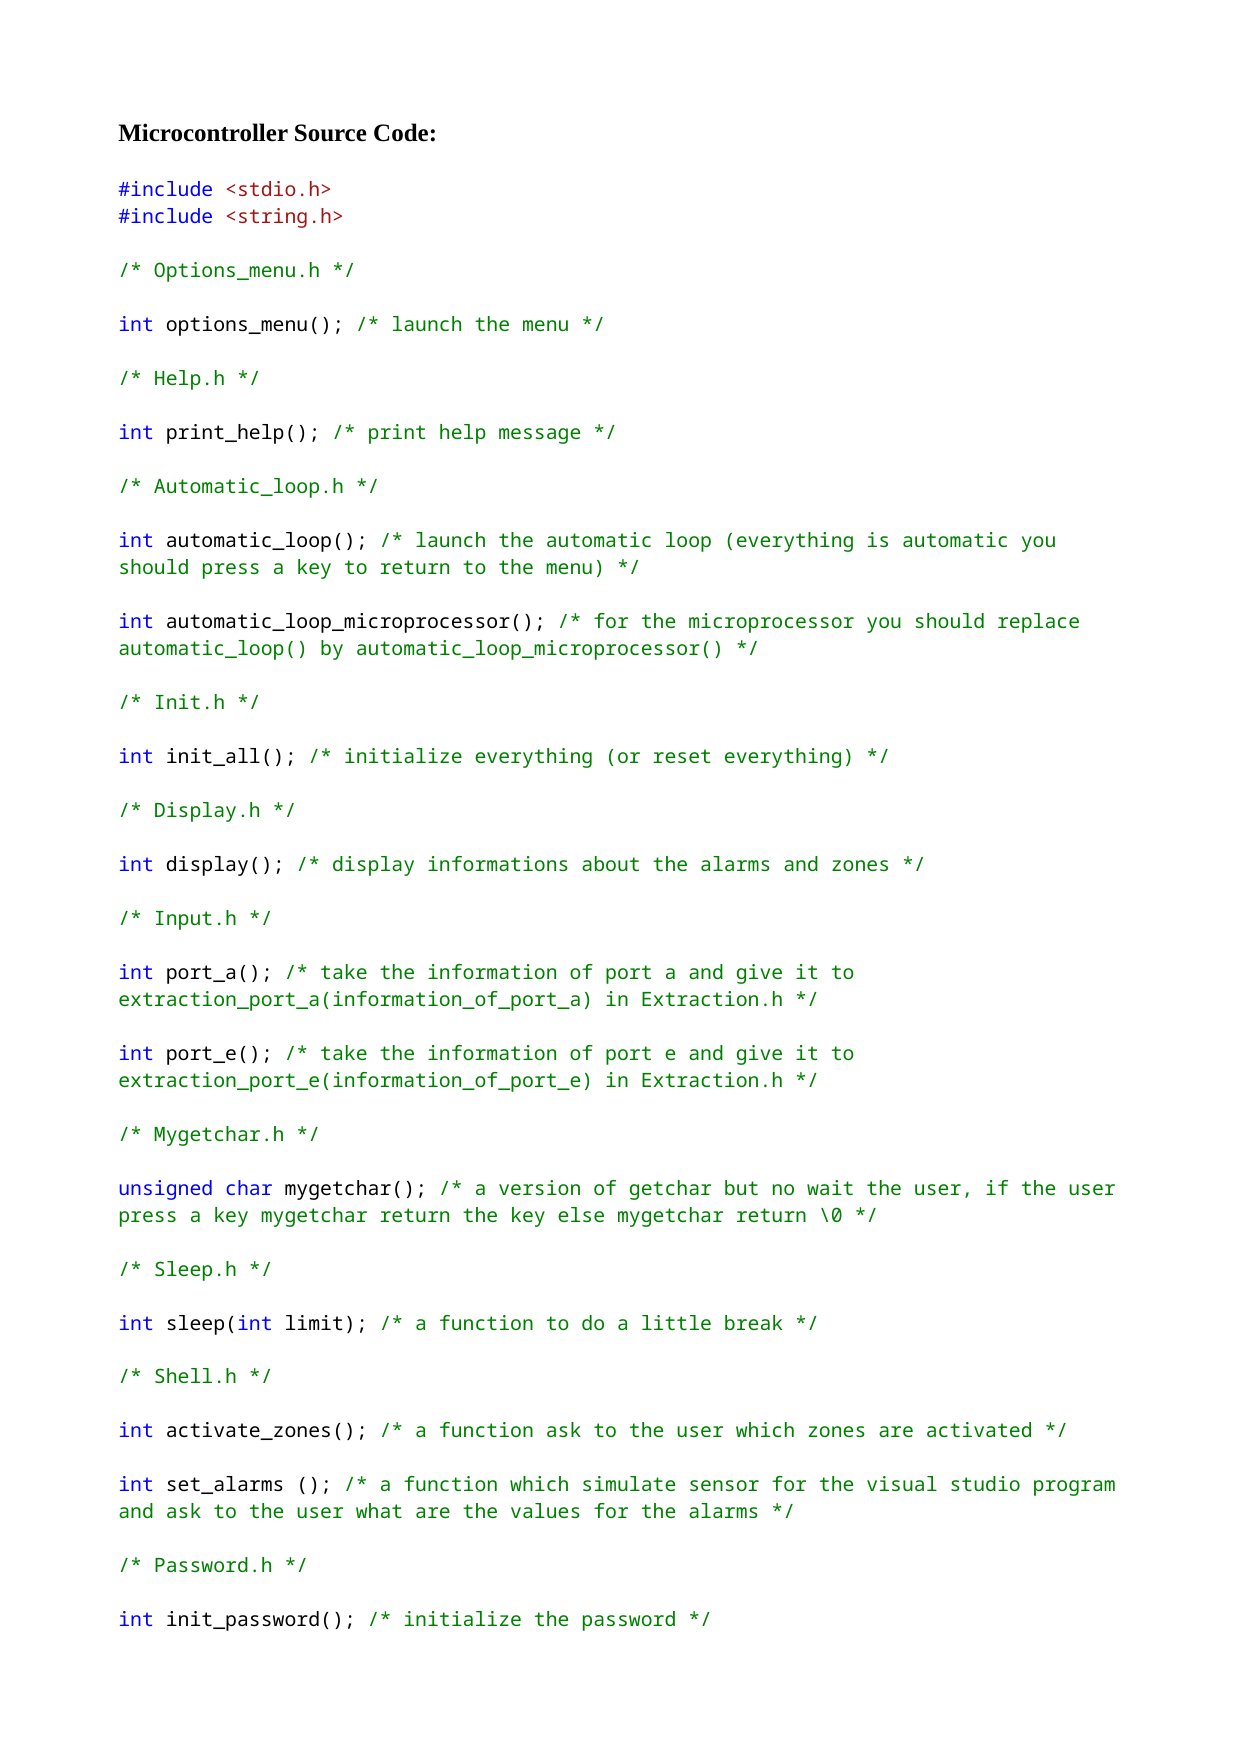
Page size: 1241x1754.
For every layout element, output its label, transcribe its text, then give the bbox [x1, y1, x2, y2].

text /* Init.h */ [118, 688, 1122, 715]
text int display(); /* display informations about the alarms and zones */ [118, 850, 1122, 877]
text unsigned char mygetchar(); /* a version of getchar but no wait the user, if the user press a key mygetchar return the key else mygetchar return \0 */ [118, 1174, 1122, 1228]
text int options_menu(); /* launch the menu */ [118, 311, 1122, 337]
text /* Shell.h */ [118, 1363, 1122, 1390]
text int sleep(int limit); /* a function to do a little break */ [118, 1309, 1122, 1336]
text int port_e(); /* take the information of port e and give it to extraction_port_e(information_of_port_e) in Extraction.h */ [118, 1039, 1122, 1093]
text #include <string.h> [118, 203, 1122, 229]
text /* Password.h */ [118, 1552, 1122, 1578]
text int init_all(); /* initialize everything (or reset everything) */ [118, 742, 1122, 769]
text int automatic_loop(); /* launch the automatic loop (everything is automatic you should press a key to return to the menu) */ [118, 526, 1122, 580]
text /* Sleep.h */ [118, 1255, 1122, 1282]
text /* Display.h */ [118, 796, 1122, 823]
text int set_alarms (); /* a function which simulate sensor for the visual studio program and ask to the user what are the values for the alarms */ [118, 1471, 1122, 1524]
text int print_help(); /* print help message */ [118, 418, 1122, 445]
text /* Options_menu.h */ [118, 257, 1122, 283]
text /* Input.h */ [118, 904, 1122, 931]
text int activate_zones(); /* a function ask to the user which zones are activated */ [118, 1417, 1122, 1444]
text #include <stdio.h> [118, 176, 1122, 203]
text /* Mygetchar.h */ [118, 1120, 1122, 1147]
text int port_a(); /* take the information of port a and give it to extraction_port_a(information_of_port_a) in Extraction.h */ [118, 958, 1122, 1012]
text Microcontroller Source Code: [118, 118, 1122, 147]
text int automatic_loop_microprocessor(); /* for the microprocessor you should replace automatic_loop() by automatic_loop_microprocessor() */ [118, 607, 1122, 661]
text /* Automatic_loop.h */ [118, 472, 1122, 499]
text /* Help.h */ [118, 364, 1122, 391]
text int init_password(); /* initialize the password */ [118, 1606, 1122, 1632]
